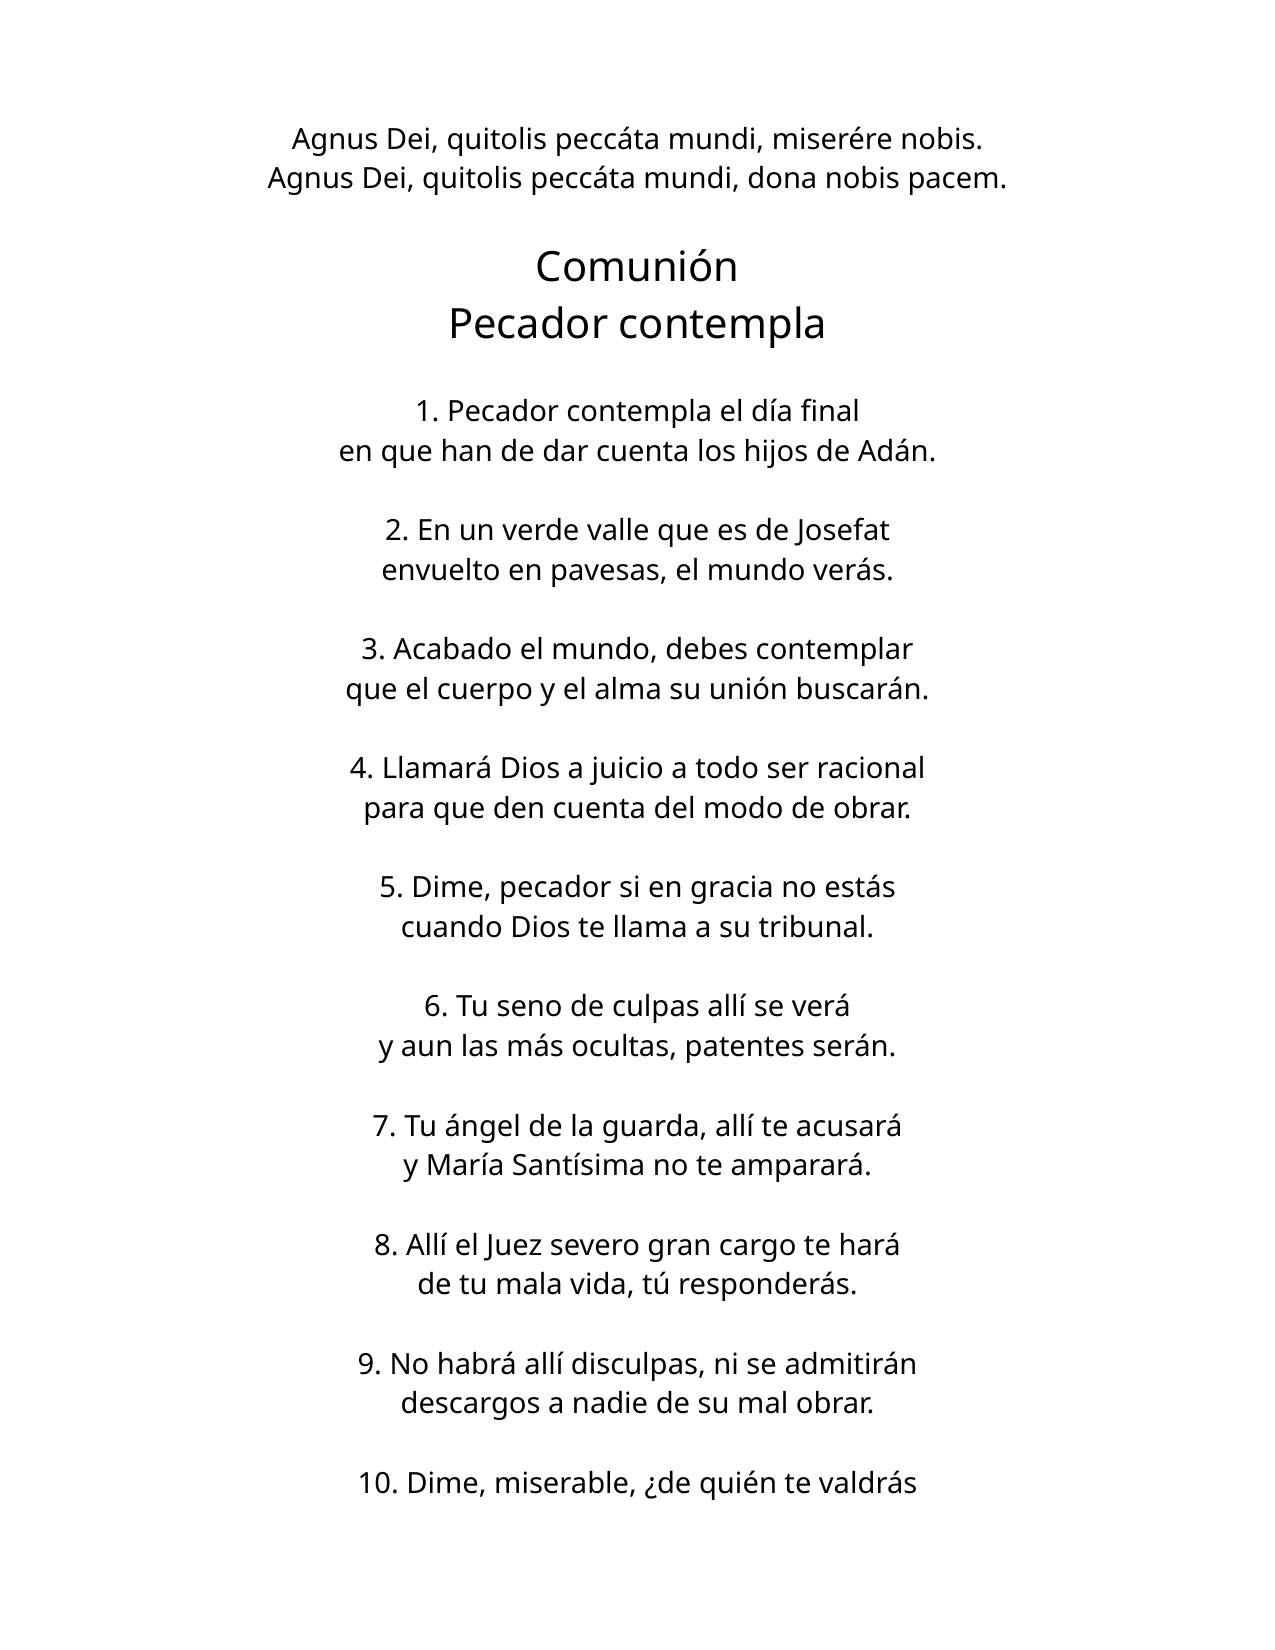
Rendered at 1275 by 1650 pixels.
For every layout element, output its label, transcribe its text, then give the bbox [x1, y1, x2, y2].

text 5. Dime, pecador si en gracia no estás [118, 867, 1157, 906]
text 8. Allí el Juez severo gran cargo te hará [118, 1224, 1157, 1263]
text descargos a nadie de su mal obrar. [118, 1383, 1157, 1422]
text 6. Tu seno de culpas allí se verá [118, 986, 1157, 1025]
text 10. Dime, miserable, ¿de quién te valdrás [118, 1462, 1157, 1502]
text 2. En un verde valle que es de Josefat [118, 509, 1157, 549]
text en que han de dar cuenta los hijos de Adán. [118, 430, 1157, 470]
text cuando Dios te llama a su tribunal. [118, 906, 1157, 946]
text 4. Llamará Dios a juicio a todo ser racional [118, 748, 1157, 787]
text Agnus Dei, quitolis peccáta mundi, miserére nobis. [118, 118, 1157, 158]
text 9. No habrá allí disculpas, ni se admitirán [118, 1343, 1157, 1383]
text 3. Acabado el mundo, debes contemplar [118, 628, 1157, 668]
text Comunión [118, 237, 1157, 294]
text que el cuerpo y el alma su unión buscarán. [118, 668, 1157, 708]
text Pecador contempla [118, 294, 1157, 351]
text para que den cuenta del modo de obrar. [118, 787, 1157, 827]
text envuelto en pavesas, el mundo verás. [118, 549, 1157, 589]
text y María Santísima no te amparará. [118, 1144, 1157, 1184]
text de tu mala vida, tú responderás. [118, 1263, 1157, 1303]
text 1. Pecador contempla el día final [118, 390, 1157, 430]
text y aun las más ocultas, patentes serán. [118, 1025, 1157, 1065]
text Agnus Dei, quitolis peccáta mundi, dona nobis pacem. [118, 158, 1157, 197]
text 7. Tu ángel de la guarda, allí te acusará [118, 1105, 1157, 1144]
